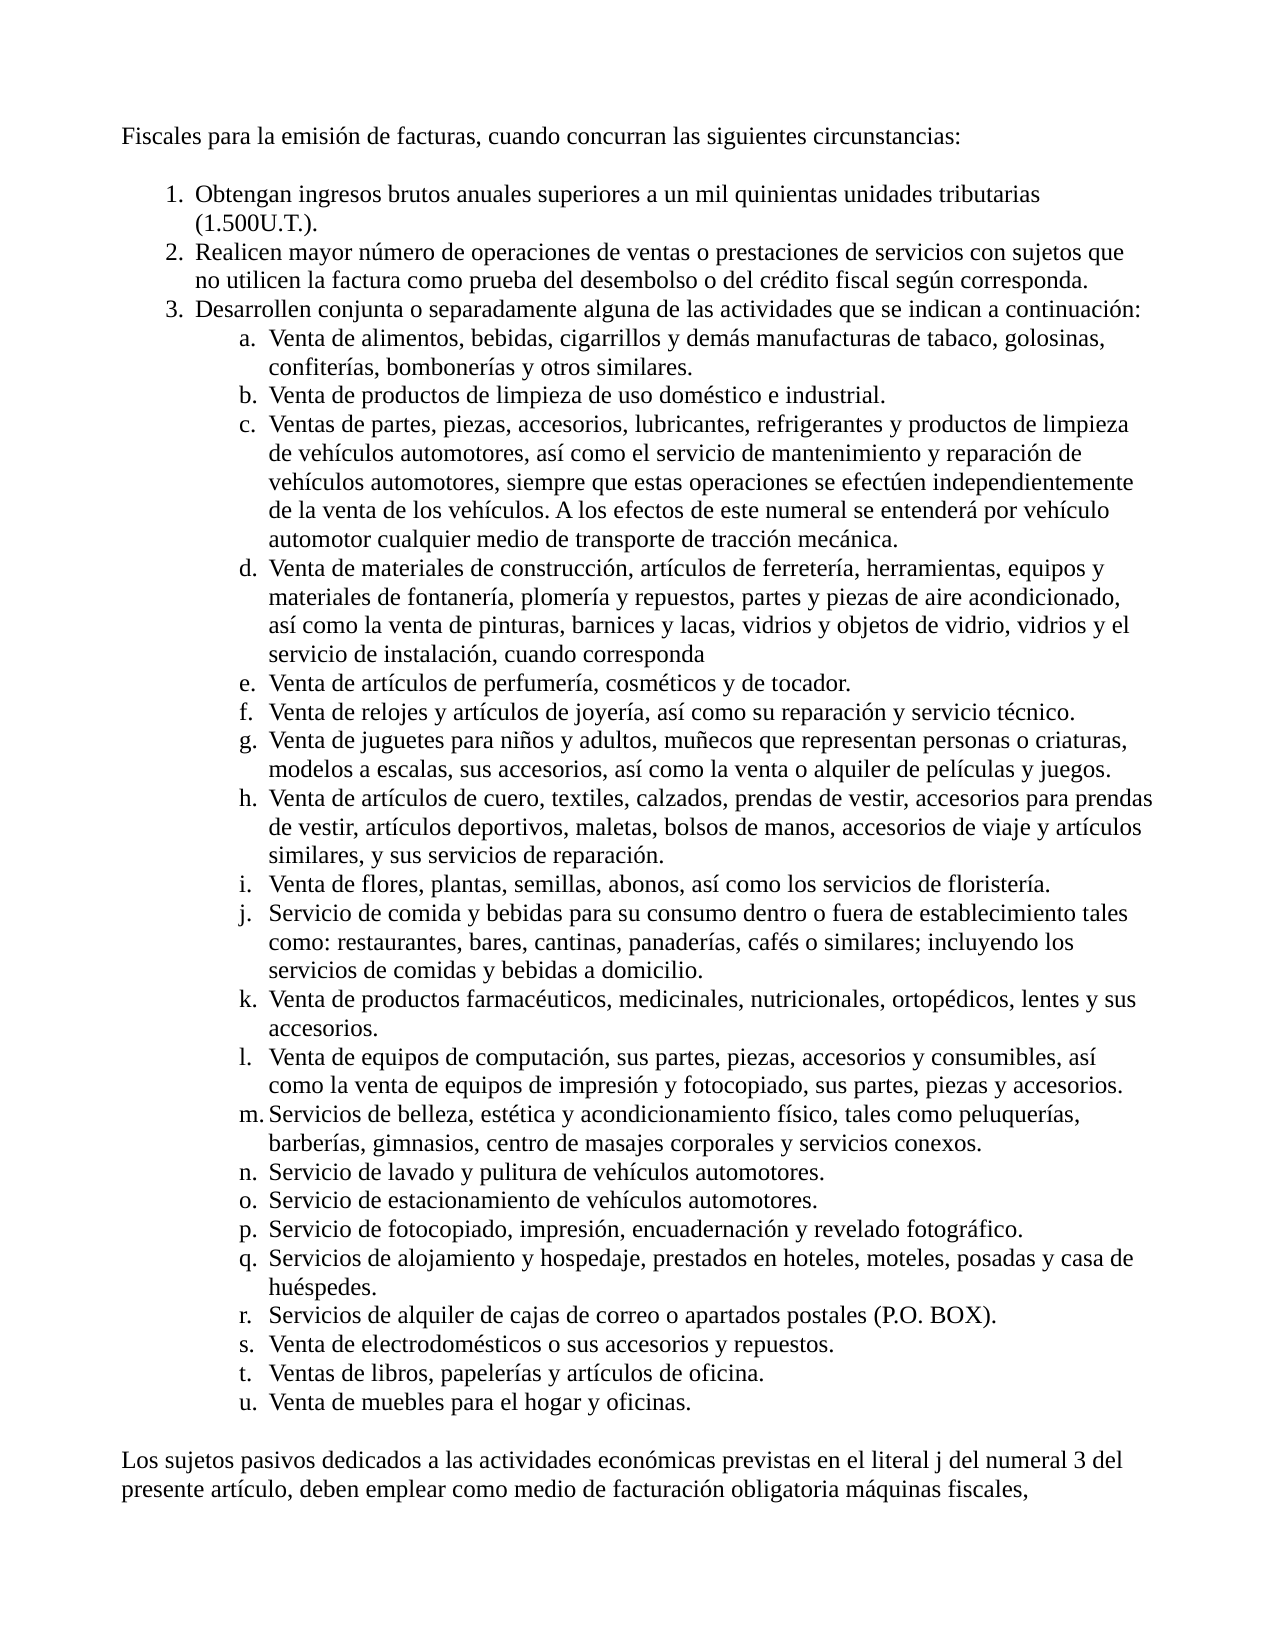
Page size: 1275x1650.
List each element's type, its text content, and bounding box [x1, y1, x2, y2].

table_cell El Superintendente del Servicio Nacional Integrado de Administración Aduanera y Tributaria(SENIAT), en ejercicio de las atribuciones establecidas en los numerales 1, 8 y 36 del artículo 4 dela Ley del Servicio Nacional Integrado de Administración Aduanera y Tributaria, y de conformidadcon lo dispuesto en los artículos 54 y 57 del Decreto con Rango Valor y Fuerza de Ley queEstablece el Impuesto al Valor Agregado, en los artículos 5, 63, 64, 65 y 66 de su ReglamentoGeneral, en el artículo 91 de la Ley de Impuesto Sobre la Renta y en el artículo 175 de suReglamento.dicta la siguiente: PROVIDENCIA ADMINISTRATIVA QUE ESTABLECE LAS NORMAS GENERALES DEEMISIÓN DE FACTURAS Y OTROS DOCUMENTOS Capítulo I Disposiciones Generales Artículo 1 La presente Providencia Administrativa, tiene por objeto establecer las normas que rigen la emisión de facturas, órdenes de entrega o guías de despacho, notas de débito, notas de crédito, y los certificados de débito fiscal exonerado, de conformidad con la normativa que regula la tributación nacional atribuida al Servicio Nacional Integrado de Administración Aduanera y Tributaria(SENIAT). Artículo 2 El régimen previsto la presente Providencia Administrativa será aplicable a: Las personas jurídicas y las entidades económicas sin personalidad jurídica. Las personas naturales cuyos ingresos anuales sean superiores a un mil quinientas unidades tributarias (1.500 U.T.). Las personas naturales cuyos ingresos anuales sean iguales o inferiores a un mil quinientas unidades tributarias (1.500 U.T.), que sean contribuyentes ordinarios del impuesto al valor agregado. Las personas naturales cuyos ingresos anuales sean iguales o inferiores a un mil quinientas unidades tributarias (1.500 U.T.), que no sean contribuyentes ordinarios del impuesto al valor agregado, únicamente cuando emitan facturas que deban ser empleadas como prueba del desembolso por el adquirente del bien o el receptor del servicio, conforme a lo previsto en la Ley de Impuesto sobre la Renta. El resto de las facturas emitidas por las personas a las que hace referencia este numeral, deberán emitirse conforme a lo dispuesto en esta Providencia Administrativa o cumpliendo lo establecido en la Providencia Administrativa Nº 1.677, publicada en la Gaceta Oficial de la República Bolivariana de Venezuela Nº 37.661 del 31 de marzo del 2.003. Artículo 3 Están excluidas de la aplicación de esta Providencia Administrativa las siguientes operaciones: Las ventas de bienes inmuebles. Las importaciones no definitivas de bienes muebles. Las operaciones y servicios en general realizados por los bancos, institutos de créditos o empresas regidas por el Decreto Nº 6.287 con Rango, Valor y Fuerza de Ley de Reforma Parcial de la Ley General de Bancos y Otras Instituciones Financieras, incluidas las empresas de arrendamiento financiero y los fondos del mercado monetario; así como las realizadas por las instituciones bancarias de crédito o financieras regidas por leyes especiales, las instituciones y fondos de ahorro, los fondos de pensión, los fondos de retiro y previsión social y las entidades de ahorro y préstamo; con excepción de las operaciones de arrendamiento financiero o leasing en los términos establecidos en el parágrafo primero del artículo 5 del Decreto con Rango, Valor y Fuerza de Ley que Establece el Impuesto al Valor Agregado, las cuales deberán cumplir las disposiciones establecidas en esta Providencia Administrativa. Las operaciones realizadas por las bolsas de valores y las bolsas agrícolas, así como la comisión que los puestos de bolsas agrícolas cobren a sus clientes por el servicio prestado por la compra de productos y títulos de origen o destino agropecuario. Los servicios prestados bajo relación de dependencia de conformidad con la Ley Orgánica del Trabajo. Las actividades y operaciones realizadas por los entes creados por el Ejecutivo Nacional de conformidad con lo dispuesto en el Código Orgánico Tributario, con el objeto de asegurar la administración eficiente de los tributos de su competencia; así como las realizadas por los entes creados por los Estados o Municipios para los mismos fines. Los servicios de transporte público nacional de personas por vía terrestre. Los servicios médico-asistenciales y odontológicos, de cirugía y hospitalización, prestados por entes públicos. Las actividades realizadas por los parques nacionales, zoológicos, museos, centros culturales e instituciones similares, cuando se trate de entes sin fines de lucro exentos de impuesto sobre la renta. Los servicios educativos prestados por entes públicos. Los servicios de hospedaje, alimentación y sus accesorios, a estudiantes, ancianos, personas con discapacidad, excepcionales o enfermas, cuando sean prestados dentro de una institución destinada exclusivamente a servir a estos usuarios, siempre que esté exenta del impuesto sobre la renta. El Servicio Nacional Integrado de Administración Aduanera y Tributaria (SENIAT), dentro del plazo de dos (2) años contado a partir de la entrada en vigencia de esta Providencia Administrativa, deberá dictar las normas especiales de emisión de facturas y demás documentos que serán aplicables para las operaciones y servicios mencionados en los numerales 1, 3 y 4 del presente artículo. Artículo 4 El Servicio Nacional Integrado de Administración Aduanera y Tributaria (SENIAT), mediante Providencia Administrativa de carácter general, podrá autorizar la sustitución de las facturas y otros documentos o simplificar los requisitos exigidos para su emisión, tomando en consideración las características de los emisores y de las operaciones que se realicen. Artículo 5 El Servicio Nacional Integrado de Administración Aduanera y Tributaria (SENIAT), mediante Providencia Administrativa de carácter general, establecerá las normas para regular las imprentas autorizadas, las máquinas fiscales y, en general, la elaboración de las facturas y otros documentos. Capítulo II De los Medios de Emisión Artículo 6 Los sujetos regidos por esta Providencia Administrativa, deben emitir las facturas, las notas de débito y de crédito a través de los siguientes medios: Sobre formatos elaborados por imprentas autorizadas por el Servicio Nacional Integrado de Administración Aduanera y Tributaria (SENIAT). Sobre formas libres elaboradas por imprentas autorizadas por el Servicio Nacional Integrado de Administración Aduanera y Tributaria (SENIAT). En ningún caso, las facturas y otros documentos podrán emitirse manualmente sobre formas libres. Mediante Máquinas Fiscales. La adopción de cualquiera de los medios establecidos en este artículo queda a la libre elección de los contribuyentes, salvo lo previsto en el Artículo 8 de esta Providencia Administrativa. Los sujetos pasivos que no estén obligados al uso de máquinas fiscales, podrán utilizar simultáneamente más de un medio de emisión de facturas y otros documentos. Artículo 7 A los fines de lo previsto en esta Providencia Administrativa se entiende por: Formato elaborado por imprentas autorizadas: medio de emisión que debe contener desde la imprenta los datos y campos señalados en el Artículo 30 de esta Providencia Administrativa. Forma libre elaborada por imprentas autorizadas: medio de emisión que debe contener desde la imprenta los datos señalados en el Artículo 31 de esta Providencia Administrativa. Sistemas computarizados o automatizados para la emisión de facturas y otros documentos: herramienta tecnológica informática que permite imprimir la información correspondiente a las operaciones realizadas por los contribuyentes, sobre los formatos o formas libres elaborados por las imprentas autorizadas. Artículo 8 Los contribuyentes ordinarios del impuesto al valor agregado, los sujetos que realicen operaciones en Almacenes Libres de Impuestos (Duty Free Shops); y los sujetos que no califiquen como contribuyentes ordinarios del impuesto al valor agregado, deben utilizar exclusivamente Máquinas Fiscales para la emisión de facturas, cuando concurran las siguientes circunstancias: Obtengan ingresos brutos anuales superiores a un mil quinientas unidades tributarias (1.500U.T.). Realicen mayor número de operaciones de ventas o prestaciones de servicios con sujetos que no utilicen la factura como prueba del desembolso o del crédito fiscal según corresponda. Desarrollen conjunta o separadamente alguna de las actividades que se indican a continuación: Venta de alimentos, bebidas, cigarrillos y demás manufacturas de tabaco, golosinas, confiterías, bombonerías y otros similares. Venta de productos de limpieza de uso doméstico e industrial. Ventas de partes, piezas, accesorios, lubricantes, refrigerantes y productos de limpieza de vehículos automotores, así como el servicio de mantenimiento y reparación de vehículos automotores, siempre que estas operaciones se efectúen independientemente de la venta de los vehículos. A los efectos de este numeral se entenderá por vehículo automotor cualquier medio de transporte de tracción mecánica. Venta de materiales de construcción, artículos de ferretería, herramientas, equipos y materiales de fontanería, plomería y repuestos, partes y piezas de aire acondicionado, así como la venta de pinturas, barnices y lacas, vidrios y objetos de vidrio, vidrios y el servicio de instalación, cuando corresponda Venta de artículos de perfumería, cosméticos y de tocador. Venta de relojes y artículos de joyería, así como su reparación y servicio técnico. Venta de juguetes para niños y adultos, muñecos que representan personas o criaturas, modelos a escalas, sus accesorios, así como la venta o alquiler de películas y juegos. Venta de artículos de cuero, textiles, calzados, prendas de vestir, accesorios para prendas de vestir, artículos deportivos, maletas, bolsos de manos, accesorios de viaje y artículos similares, y sus servicios de reparación. Venta de flores, plantas, semillas, abonos, así como los servicios de floristería. Servicio de comida y bebidas para su consumo dentro o fuera de establecimiento tales como: restaurantes, bares, cantinas, panaderías, cafés o similares; incluyendo los servicios de comidas y bebidas a domicilio. Venta de productos farmacéuticos, medicinales, nutricionales, ortopédicos, lentes y sus accesorios. Venta de equipos de computación, sus partes, piezas, accesorios y consumibles, así como la venta de equipos de impresión y fotocopiado, sus partes, piezas y accesorios. Servicios de belleza, estética y acondicionamiento físico, tales como peluquerías, barberías, gimnasios, centro de masajes corporales y servicios conexos. Servicio de lavado y pulitura de vehículos automotores. Servicio de estacionamiento de vehículos automotores. Servicio de fotocopiado, impresión, encuadernación y revelado fotográfico. Servicios de alojamiento y hospedaje, prestados en hoteles, moteles, posadas y casa de huéspedes. Servicios de alquiler de cajas de correo o apartados postales (P.O. BOX). Venta de electrodomésticos o sus accesorios y repuestos. Ventas de libros, papelerías y artículos de oficina. Venta de muebles para el hogar y oficinas. Los sujetos pasivos dedicados a las actividades económicas previstas en el literal j del numeral 3 del presente artículo, deben emplear como medio de facturación obligatoria máquinas fiscales, independientemente que hayan obtenido o no la cantidad de ingresos establecidos en el numeral 1de este artículo. El Servicio Nacional Integrado de Administración Aduanera y Tributaria (SENIAT), mediante Providencia Administrativa de carácter general, podrá incluir o excluir determinadas actividades, alos fines de la aplicación, del presente artículo. A los fines del cálculo de los ingresos brutos y del número de operaciones a que se refieren los numerales 1 y 2 de este artículo, se deben considerar las operaciones realizadas durante el año calendario inmediato anterior al que esté en curso. Una vez nacida la obligación de utilizar máquinas fiscales, el sujeto no podrá utilizar otro medio de facturación, salvo en los casos previstos en el Artículo 11 de esta Providencia Administrativa. Artículo 9 Los sujetos regidos por esta Providencia Administrativa, deben emitir las órdenes de entrega o guías de despacho únicamente mediante los medios previstos en los numerales 1 y 2 del artículo 6, salvo que sean elaboradas por entes públicos nacionales, en los términos y condiciones que establezca la normativa aplicable. En los casos en que se utilicen Máquinas Fiscales como medio de facturación, las órdenes de entrega o guías de despacho deben emitirse sobre formatos elaborados por imprentas autorizadas. Artículo 10 Cuando los sistemas computarizados o automatizados para la emisión de facturas y otros documentos, se encuentren inoperantes o averiados, los documentos deberán emitirse sobre formatos elaborados por imprentas autorizadas, con el número del documento precedido de la palabra “serie”, seguida de caracteres que la identifiquen y diferencien. En estos casos, los emisores deben mantener permanentemente en el establecimiento los referidos formatos, a los fines de dar cumplimiento a lo establecido en este artículo. Artículo 11 Los usuarios obligados a utilizar Máquinas Fiscales conforme a lo establecido en el Artículo 8 de esta Providencia Administrativa, no pueden emplear simultáneamente otro medio para emitir facturas y notas de débito o de crédito, salvo cuando ocurra alguna de las situaciones que se enumeran a continuación, en cuyo caso deberán emitir dichos documentos sobre formatos elaborados por imprentas autorizadas: La Máquina Fiscal empleada no sea capaz de imprimir el nombre o razón social y el número de Registro Único de Información Fiscal (RIF) del adquirente o receptor de los bienes o servicios, cuando las operaciones se realicen entre contribuyentes ordinarios del impuesto al valor agregado o cuando las operaciones se realicen por sujetos que no califiquen como contribuyentes ordinarios del impuesto al valor agregado y se requiera el documento como prueba del desembolso, con forme a lo previsto en la Ley de Impuesto sobre la Renta. En este caso, si la factura de la Máquina Fiscal fue emitida, la misma debe anexarse a la copia de la factura emitida sobre formatos elaborados por imprentas autorizadas. La Máquina Fiscal se encuentre inoperante o averiada. La Máquina Fiscal no pueda emitir notas de débito y notas de crédito. El usuario realice operaciones por cuenta de terceros. El usuario realice operaciones de exportación. El usuario realice operaciones de ventas fuera del establecimiento a través de ruteros, vendedores a domicilio, representantes y otros similares a los aquí señalados. El usuario realice operaciones en donde debe emitir más de una copia de la factura, por exigencias de normas legales o reglamentarias, así como por solicitud de los órganos y entes públicos. Los usuarios de Máquinas Fiscales deben mantener permanentemente en el establecimiento los formatos elaborados por imprentas autorizadas, a los fines de dar cumplimiento a lo establecido en este artículo. Artículo 12 El Servicio Nacional Integrado de Administración Aduanera y Tributaria (SENIAT), mediante Providencia Administrativa de carácter general, podrá autorizar el uso de medios distintos a los previstos en el Artículo 6 de esta Providencia Administrativa, para la emisión de facturas y otros documentos. Capítulo III De los Documentos Sección I De las facturas Artículo 13 Las facturas emitidas sobre formatos o formas libres, por los contribuyentes ordinarios del impuesto al valor agregado, deben cumplir los siguientes requisitos: Contener la denominación de “Factura”. Numeración consecutiva y única. Número de Control preimpreso. Total de los Números de Control asignados, expresado de la siguiente manera “desde el Nº... hasta el Nº...”. Nombre y Apellido o razón social, domicilio fiscal y número de Registro Único de Información Fiscal (RIF) del emisor. Fecha de emisión constituida por ocho (8) dígitos. Nombre y Apellido o razón social y número de Registro Único de Información Fiscal (RIF), del adquirente del bien o receptor del servicio. Podrá prescindirse del número de Registro Único de Información Fiscal (RIF), cuando se trate de personas naturales que no requieran la factura a efectos tributarios, en cuyo caso deberá expresarse, como mínimo, el número de cédula de identidad o pasaporte, del adquirente o receptor. Descripción de la venta del bien o de la prestación del servicio, con indicación de la cantidad y monto. Podrá omitirse la cantidad en aquellas prestaciones de servicio que por sus característicasésta no pueda expresarse. Si se trata de un bien o servicio exento, exonerado o no gravado con elimpuesto al valor agregado, deberá aparecer al lado de la descripción o de su precio, el carácter E separado por un espacio en blanco y entre paréntesis según el siguiente formato: (E). En los casos que se carguen o cobren conceptos en adición al precio o remuneración convenidos o se realicen descuentos, bonificaciones, anulaciones y cualquier otro ajuste al precio, deberá indicarse la descripción y valor de los mismos. Especificación del monto total de la base imponible del impuesto al valor agregado, discriminada según la alícuota, indicando el porcentaje aplicable, así como la especificación del monto total exento o exonerado. Especificación del monto total del impuesto al valor agregado, discriminado según la alícuota indicando el porcentaje aplicable. Indicación del valor total de la venta de los bienes o de la prestación del servicio o de la suma de ambos, si corresponde. Contener la frase “sin derecho a crédito fiscal”, cuando se trate de las copias de las facturas. En los casos de operaciones gravadas con el impuesto al valor agregado, cuya contraprestación haya sido expresada en moneda extranjera, equivalente a la cantidad correspondiente en moneda nacional, deberán constar ambas cantidades en la factura, con indicación del monto total y del tipo de cambio aplicable. Razón social y el número de Registro Único de Información Fiscal (RIF), de la imprenta autorizada, así como la nomenclatura y fecha de la Providencia Administrativa de autorización. Fecha de elaboración de los formatos o formas libres por la imprenta autorizada, constituida por ocho (8) dígitos. Artículo 14 Las facturas emitidas mediante Máquinas Fiscales, por los contribuyentes ordinarios del impuesto al valor agregado, deben contener la siguiente información: La denominación “Factura”. Nombre y Apellido o razón social, número de Registro Único de Información Fiscal (RIF) y domicilio fiscal del emisor. Número consecutivo y único. La hora y fecha de emisión. Descripción, cantidad y monto del bien o servicio. Podrá omitirse la cantidad en las prestaciones de servicio que por sus características no puedan expresarse. En los casos en que las características técnicas de la Máquina Fiscal limiten la impresión de la descripción específica del bien o servicio, deben identificarse los mismos genéricamente. Si se tratare de productos o servicios exentos o exonerados o no sujetos del impuesto al valor agregado, debe aparecer junto con de la descripción de los mismos o de su precio, el carácter E separado por un espacio en blanco y entre paréntesis según el siguiente formato: (E). La descripción del bien o servicio debe estar separada, al menos, por un caracter en blanco de su precio. En caso de que la longitud de la descripción supere una línea el texto puede continuar en las líneas siguientes imprimiéndose el correspondiente precio en la última línea ocupada. En los casos que se carguen o cobren conceptos en adición al precio o remuneración convenidos o se realicen descuentos, bonificaciones, anulaciones y cualquier otro ajuste al precio, deberá indicarse la descripción y valor de los mismos. Especificación del monto total de la base imponible del impuesto al valor agregado, discriminada según la alícuota, indicando el porcentaje aplicable, así como la especificación del monto total exento o exonerado. Especificación del monto total del impuesto al valor agregado, discriminado según la alícuota indicando el porcentaje aplicable. En los casos de operaciones gravadas con el impuesto al valor agregado, cuya contraprestación haya sido expresada en moneda extranjera, equivalente a la cantidad correspondiente en moneda nacional, deben constar ambas cantidades en la factura, con indicación del monto total y del tipo de cambio aplicable. Indicación del valor total de la venta de los bienes o de la prestación del servicio o de la suma de ambos, si corresponde, precedido de la palabra “TOTAL” y, al menos, un espacio en blanco. Logotipo Fiscal seguido del Número de Registro de la Máquina Fiscal, los cuales deben aparecer en ese orden al final de la factura, en una misma línea, con al menos tres (3) espacios de separación. Las facturas emitidas mediante Máquinas Fiscales darán derecho a crédito fiscal o al desembolso, cuando, además de cumplir con todos los requisitos establecidos en este artículo, la misma imprima el nombre o razón social y el número de Registro Único de Información Fiscal (RIF) del adquirente o receptor de los bienes o servicios en la propia factura. Artículo 15 Las facturas emitidas sobre formatos o formas libres, por los sujetos que no califiquen como contribuyentes ordinarios del impuesto al valor agregado, deben contener la siguiente información: La denominación “Factura”. Numeración consecutiva y única. Número de control preimpreso. Total de los números de control asignados, expresado de la siguiente manera “desde el Nº... hasta el Nº...”. Nombre y Apellido o razón social, domicilio fiscal y número de Registro Único de Información Fiscal (RIF) del emisor. La expresión “Contribuyente Formal” o “no sujeto al impuesto al valor agregado”, de ser el caso. Fecha de emisión, constituida por ocho (8) dígitos. Nombre y Apellido o razón social y el número de Registro Único de Información Fiscal (RIF) del adquirente del bien o receptor del servicio. Podrá prescindirse del número de Registro Único de Información Fiscal (RIF) cuando se trate de personas naturales que no requieran la factura a efectos tributarios, en cuyo caso deberá expresarse, como mínimo, el número de cédula de identidad o pasaporte del adquirente o receptor. Descripción de la venta del bien o de la prestación del servicio, con indicación de la cantidad y monto. En los casos que se carguen o cobren conceptos en adición al precio o remuneración convenidos o se realicen descuentos, bonificaciones, anulaciones y cualquier otro ajuste al precio, deberá indicarse la descripción y valor de los mismos. En los casos de operaciones cuya contraprestación haya sido expresada en moneda extranjera, equivalente a la cantidad correspondiente en moneda nacional, deberán constar ambas cantidades en la factura, con indicación del monto total y del tipo de cambio aplicable. Indicación del valor total de la venta o la prestación del servicio, o de la suma de ambos, si corresponde. Razón social y el número de Registro Único de Información Fiscal (RIF) de la imprenta autorizada, así como la nomenclatura y fecha de la Providencia Administrativa de autorización. Fecha de elaboración de los formatos libres por la imprenta autorizada, constituida por ocho (8) dígitos. Artículo 16 Las facturas emitidas mediante Máquinas Fiscales, por los sujetos que no califiquen como contribuyentes ordinarios del impuesto al valor agregado, deben contener la siguiente información: La denominación “Factura”. Nombre y Apellido o razón social, número de Registro Único de Información Fiscal (RIF) y domicilio fiscal del emisor. La expresión “contribuyente formal” o “no sujeto al impuesto al valor agregado”, según sea el caso. Número consecutivo y único. La hora y fecha de emisión. Descripción, cantidad y monto del bien o servicio. Podrá omitirse la cantidad en las prestaciones de servicio que por sus características no puedan expresarse. En los casos en que las características técnicas de la máquina fiscal limiten la impresión de la descripción específica del bien o servicio, deben identificarse los mismos genéricamente. La descripción del bien o servicio debe estar separada, al menos, por un caracter en blanco de su precio. En caso de que la longitud de la descripción supere una línea, el texto podrá continuar en las líneas siguientes imprimiéndose el correspondiente precio en la última línea ocupada. En los casos que se carguen o cobren conceptos en adición al precio o remuneración convenidos o se realicen descuentos, bonificaciones, anulaciones y cualquier otro ajuste al precio, deberá indicarse la descripción y valor de los mismos. En los casos de operaciones cuya contraprestación haya sido expresada en moneda extranjera, equivalente a la cantidad correspondiente en moneda nacional, deberán constar ambas cantidades en la factura, con indicación del monto total y del tipo de cambio aplicable. Indicación del valor total de la venta de los bienes o de la prestación del servicio o de la suma de ambos, si corresponde, precedido de la palabra “TOTAL” y, al menos, un espacio en blanco. Logotipo Fiscal seguido del Número de Registro de la Máquina Fiscal, los cuales deberán aparecer en ese orden al final de la factura en una misma línea, con al menos tres (3) espacios de separación. En estos casos, las facturas emitidas mediante Máquinas Fiscales darán derecho al desembolso, cuando, además de cumplir con todos los requisitos establecidos en este artículo, la Máquina Fiscal sea capaz de imprimir el nombre o razón social y el número de Registro Único de Información Fiscal (RIF) del adquirente o receptor de los bienes o servicios. Artículo 17 Las facturas que se emitan a los fines de documentar las operaciones de exportación, deben cumplir los siguientes requisitos: Contener la denominación “Factura”. Numeración consecutiva y única. Número de Control preimpreso. Total de los Números de Control asignados, expresado de la siguiente manera “desde el Nº...hasta el Nº...”. Nombre y Apellido o razón social, domicilio fiscal y número de Registro Único de Información Fiscal (RIF) del emisor. Fecha de emisión, constituida por ocho (8) dígitos. Nombre y Apellido o razón social del adquirente del bien o receptor del servicio. Descripción de la venta del bien o de la prestación del servicio, con indicación de la cantidad y del monto. En los casos que se carguen o cobren conceptos en adición al precio o remuneración convenidos o se realicen descuentos, bonificaciones, anulaciones y cualquier otro ajuste al precio, deberá indicarse la descripción y valor de los mismos. Especificación del monto total de la base imponible, la alícuota aplicable y el valor total de la exportación, expresado en moneda extranjera y su equivalente en moneda nacional, con indicación del tipo de cambio. Razón social y el número de Registro Único de Información Fiscal (RIF), de la imprenta autorizada, y nomenclatura y fecha de la Providencia Administrativa de autorización. Fecha de elaboración de los formatos o formas libres por la imprenta autorizada, constituida por ocho (8) dígitos. Artículo 18 Las facturas emitidas en el extranjero por personas no residentes en el país, que estén destinadas a ser empleadas como prueba del desembolso a los fines del impuesto sobre la renta, están sujetas a las disposiciones legales del país respectivo, debiendo constar en ellas, como mínimo: Nombre completo o razón social y domicilio del prestador del servicio o del vendedor de los bienes. Descripción de la venta del bien o de la prestación del servicio y precio. Si el precio hace referencia a varios bienes o servicios iguales, se deberá indicar la cantidad. Fecha de emisión y monto total de la operación. Nombre completo o razón social y número de Registro Único de Información Fiscal (RIF), del adquirente del bien o receptor del servicio. En los casos de importación de bienes se sujetarán a lo establecido en la legislación aduanera. En todo caso, el contribuyente está en la obligación de presentar, a requerimiento de la Administración Tributaria, una traducción al castellano de las facturas. Artículo 19 Los emisores de facturas sobre formas libres elaboradas por imprentas autorizadas, o a través de máquinas fiscales, pueden contar con dispositivos de lectura de códigos de barra u otros mecanismos electrónicos que faciliten la captura de los datos relativos a la identificación del adquirente del bien o receptor del servicio. Sección II De las órdenes de entrega o guías de despacho Artículo 20 Las órdenes de entrega o guías de despacho deben emitirse únicamente para amparar el traslado de bienes muebles que no representen ventas. En los casos en que la Ley que establece el Impuesto al Valor Agregado disponga la posibilidad de amparar operaciones de ventas mediante órdenes de entrega o guías de despacho, la respectiva factura deberá emitirse dentro del mismo período de imposición, haciendo referencia a la orden de entrega o guía de despacho que soportó la entrega de bienes, excepto para las facturas impresas a través de máquinas fiscales. Artículo 21 El original y las copias de las órdenes de entregas o guías de despacho que se emitan, deben contener los enunciados “Orden de Entrega” o “Guía de Despacho”, los requisitos indicados en los numerales del 2, 3, 4, 5, 6, 15 y 16 del Artículo 13 de esta Providencia Administrativa y la expresión “sin derecho a crédito fiscal”. Cuando las órdenes de entrega o guías de despacho sean elaboradas por entes públicos nacionales, en los términos y condiciones que establezca la normativa aplicable, no se requerirá el cumplimiento de los requisitos previstos en los numerales 3,4, 15 y 16 del Artículo 13 de esta Providencia Administrativa. En las órdenes o guías deben detallarse los bienes que se trasladan, señalando la capacidad, peso o volumen, descripción, características y su precio. En los traslados que no representen ventas puede omitirse el precio, indicándose el motivo, tal como: reparación, traslado a depósitos, almacenes o bodegas de otros o del propio emisor contribuyente, traslado para su distribución u otras causas. Igualmente, debe indicarse el nombre y apellido o razón social y el número de Registro Único de Información Fiscal (RIF) del receptor de los bienes, o en su caso, del mismo emisor. Las órdenes de entrega o guías de despacho emitidas por los sujetos que no califiquen como contribuyentes ordinarios del impuesto al valor agregado, deben contener adicionalmente la expresión “contribuyente formal” o “no sujeto al impuesto al valor agregado”, según sea el caso. Sección III De las notas de débito y de crédito Artículo 22 Las notas de débito o de crédito deben emitirse en el caso de ventas de bienes o prestaciones deservicios que quedaren sin efecto parcial o totalmente u originaren un ajuste, por cualquier causa, y por las cuales se otorgaron facturas. El original y las copias de las notas de débito y de crédito, deben contener el enunciado: “Nota de Débito” o “Nota de Crédito”. Artículo 23 Las notas de débito y de crédito emitidas a través de los medios señalados en los numerales 1 y 2del Artículo 6 de esta Providencia Administrativa, deben cumplir con los requisitos previstos en el Artículo 13 o en el Artículo 15 de esta Providencia Administrativa, según sea el caso, con excepción de lo establecido en el numeral 1 de los referidos artículos. Igualmente, deben hacer referencia a la fecha, número y monto de la factura que soportó la operación. Artículo 24 Las notas de débito y de crédito emitidas a través de Máquinas Fiscales deben tener una numeración consecutiva y única y contener los requisitos señalados en el Artículo 14 o en el Artículo 16 de esta Providencia Administrativa, según sea el caso, con excepción de lo establecido en el numeral 1 de los referidos artículos. Igualmente, deben contener: Nombre y apellido o razón social y número de Registro Único de Información Fiscal (RIF) o cédula de identidad del comprador. Número y fecha de factura que soportó la operación. Número de Registro de la Máquina Fiscal a través de la cual se emitió la factura que soportó la operación. Número de control de la factura que soportó la operación, si ésta fue emitida sobre un formato o una forma libre. Sección IV De las Certificaciones de Débitos Fiscales Exonerados Artículo 25 Las certificaciones de Débito Fiscal Exonerado, deben emitirse únicamente, en los casos que así lo establezca el respectivo Decreto de Exoneración, sobre formatos o formas libres elaboradas por imprentas autorizadas, debiendo cumplir con los siguientes requisitos: Contener la denominación “Certificación de Débito Fiscal Exonerado” Numeración consecutiva y única. Número de control preimpreso. Total de los Números de Control, expresado de la siguiente manera “desde el Nº... hasta elNº...”. Nombre y Apellido o razón social, domicilio fiscal y número de Registro Único de Información Fiscal (RIF) del emisor. Fecha de emisión, constituida por ocho (8) dígitos. Nombre y Apellido o razón social y Número de Registro único de Información Fiscal (RIF) del Proveedor. Números, Fechas y Números de Control de las Facturas, Notas de Crédito y Notas de Débito, recibidas. Monto Total del Impuesto al Valor Agregado. Razón social y número de Registro Único de Información Fiscal (RIF), de la imprenta autorizada, así como la nomenclatura y fecha de la Providencia Administrativa de autorización. Fecha de elaboración del documento por la imprenta autorizada, constituida por ocho (8)dígitos. Incorporar los mecanismos de seguridad indicados por el emisor del certificado, que permitan verificar en forma fehaciente la autenticidad del documento, así como la integridad de todas sus partes esenciales. Sección V Disposiciones comunes Artículo 26 Las facturas y otros documentos emitidos conforme a lo dispuesto en el numeral 1 del Artículo 6 o numeral 6 del artículo 11 de esta Providencia Administrativa en distintas áreas de un mismo establecimiento, en más de un establecimiento o sucursal o fuera del establecimiento, deben emitirse con una numeración consecutiva y única, precedida de la palabra “serie”, seguida de caracteres que la identifiquen y diferencien unas de otras. Artículo 27 Las facturas y otros documentos emitidos conforme a lo dispuesto en el numeral 2 del Artículo 6 o numeral 6 del artículo 11 de esta Providencia Administrativa, en distintas áreas de un mismo establecimiento, en más de un establecimiento o sucursal, siempre que el emisor carezca de un sistema computarizado o automatizado de facturación centralizado, deben emitirse con una numeración consecutiva y única precedida de la palabra “serie” seguida de caracteres que la identifiquen y diferencien unas de otras. En todo caso, la palabra “serie”, los caracteres que la identifican y el número debe imprimirlo el sistema computarizado o automatizado utilizado para la emisión de facturas y otros documentos. Artículo 28 En los casos que se emitan facturas y otros documentos sobre formas libres elaboradas por imprentas autorizadas, el emisor puede fraccionar dichas formas y distribuirlas entre las distintas áreas de emisión. Artículo 29 El original y las copias de las facturas y otros documentos que se emitan a través de los medios señalados en los numerales 1 y 2 del Artículo 6 de esta Providencia Administrativa, deben poseer el mismo número de control. Artículo 30 Las imprentas autorizadas deben reflejar en los formatos que elaboren, como mínimo los siguientes datos: El número de control. La denominación y número del documento. La palabra “serie” y los caracteres que la identifiquen y diferencien, cuando corresponda. El nombre completo o razón social, domicilio fiscal y el número de Registro Único de Información Fiscal (RIF) del emisor. La razón social y el número de Registro Único de Información Fiscal (RIF) de la imprenta autorizada. Número y fecha de la Providencia Administrativa de autorización para la elaboración de documentos. Los Números de Control asignados, expresado de la siguiente manera “desde el Nº... hasta el Nº...”. La fecha de elaboración constituida por ocho (8) dígitos. Los campos o espacios que permitan agregar el resto de los datos e informaciones señalados en el Artículo 13, el Artículo 15 o el Artículo 17 de esta Providencia Administrativa, según corresponda. Artículo 31 Las imprentas autorizadas deben reflejar en las formas libres que elaboren, como mínimo, los siguientes datos: El número de control. El número de Registro Único de Información Fiscal (RIF) del emisor. La razón social y el número de Registro Único de Información Fiscal (RIF) de la imprenta autorizada. Número y fecha de la Providencia Administrativa de autorización para la elaboración de documentos. Los Números de Control asignados, expresados de la siguiente manera “desde el Nº… hasta elNº…” La fecha de elaboración constituida por ocho (8) dígitos. En ningún caso las imprentas deberán colocar en las formas libres, la denominación y el número del documento. Artículo 32 Cuando se utilicen medios propios para la emisión de facturas por cuenta de terceros, incluso, en los casos en que se realicen operaciones por cuenta de éstos, el emisor deberá cumplir lo establecido en esta Providencia Administrativa, señalando adicionalmente por cada sujeto a favor de quien se emite la factura: Nombre o razón social y número de Registro Único de Información Fiscal (RIF) del tercero. Descripción de la venta del bien o de la prestación del servicio, con indicación de la cantidad y monto. Si se trata de un bien o servicio exento, exonerado o no gravado con el impuesto al valor agregado deberá aparecer al lado de la descripción o de su precio, el carácter E separado por un espacio en blanco y entre paréntesis según el siguiente formato: (E). Especificación del monto total de la base imponible del impuesto al valor agregado, de ser el caso, discriminada según la alícuota, indicando el porcentaje aplicable, así como la especificación del monto total exento o exonerado. Especificación del monto total del impuesto al valor agregado, discriminado según la alícuota indicando el porcentaje aplicable, de ser el caso. Indicación del valor total de la venta de los bienes o de la prestación del servicio o de la suma de ambos, si corresponde. En los casos de operaciones gravadas con el impuesto al valor agregado, cuya contraprestación haya sido expresada en moneda extranjera, equivalente a la cantidad correspondiente en moneda nacional, deberán constar ambas cantidades en la factura, con indicación del monto total y del tipo de cambio aplicable. En tales casos, el emisor deberá entregar a los sujetos a favor de quienes se emite la factura, a más tardar dentro de los cinco días del mes siguiente a aquél en que se emite la factura, una copia certificada de la copia de la factura. El Servicio Nacional Integrado de Administración Aduanera y Tributaria (SENIAT), mediante Providencia Administrativa, podrá establecer el cumplimiento de determinados deberes y formalidades para la emisión de las referidas certificaciones. Artículo 33 Las facturas y otros documentos emitidos sobre formatos y formas libres deben ser de una página, con una longitud mínima de ocho (8) centímetros. Cuando las operaciones realizadas no puedan reflejarse en una sola página, se emitirán tantas facturas o documentos como sean necesarios, con un número de factura o documento distinto para cada uno. Podrá reflejarse, exclusivamente, en el reverso de la factura la siguiente información: Nombre y Apellido o razón social, domicilio fiscal y número de Registro Único de información Fiscal del emisor. La razón social y el número de Registro Único de Información Fiscal (RIF) de la imprenta autorizada. Número y fecha de la Providencia Administrativa de autorización para la elaboración de documentos otorgado a la imprenta. Los Números de Control asignados por la imprenta expresado de la siguiente manera desde el Nº... hasta el Nº...”. La fecha de elaboración del formato o la forma libre. Artículo 34 La fecha de emisión de los documentos, así como su fecha de elaboración por la imprenta, debe estructurarse con el siguiente formato: DDMMAAAA, donde DD serán los dos (2) dígitos del día, MM serán los dos (2) dígitos del mes y AAAA, serán los cuatro (4) dígitos del año. Los dígitos podrán separarse mediante caracteres en blanco o separadores entre ellos, tales como puntos, guiones y barras, entre otros. Artículo 35 Las facturas y otros documentos emitidos, sobre formatos o formas libres pueden ser diseñados según las necesidades del emisor para la realización de sus actividades, pero en todo caso deben cumplir con los requisitos exigidos en esta Providencia Administrativa. Artículo 36 Mientras no esté prescrita la obligación tributaria, los originales de las facturas y otros documentos que sean anulados, junto con su copia, deben ser conservados por el emisor a disposición del Servicio Nacional Integrado de Administración Aduanera y Tributaria (SENIAT). Artículo 37 Podrá omitirse la generación física de las respectivas copias cuando: Se emitan mensualmente cinco mil (5.000) o más documentos sobre formas libres. Sea conservada una imagen digital de cada documento original, mediante la transformación del documento físico a formato electrónico. Se registren las operaciones en el libro de venta, indicando, adicionalmente a los datos exigidos en las normas tributarias, el número de control de las formas libres utilizadas. No sea uno de los sujetos a que hace referencia el Artículo 8 de esta Providencia. Se transmitan mensualmente las operaciones efectuadas a la Administración Tributaria, según las especificaciones determinadas por ésta en su Portal Fiscal. Las imágenes digitales de los documentos deben ser conservadas en medios electrónicos o magnéticos que impidan la alteración de los datos y estén protegidas contra virus o daños que imposibiliten su visualización o reproducción, mientras no esté prescrita la obligación tributaria. Artículo 38 Cuando el emisor cambie de nombre, razón social o de domicilio y esta información se encuentre preimpresa en sus facturas y otros documentos, éstos sólo pueden ser utilizados hasta por treinta días continuos luego de producido el cambio o hasta agotar su existencia, lo que ocurra primero. Artículo 39 Las facturas y otros documentos que hubieren sido elaborados por imprentas cuya autorización sea posteriormente revocada pueden ser utilizados válidamente hasta agotar su existencia. Artículo 40 Las facturas y otros documentos que no hayan sido utilizados deben ser destruidos, previa autorización de la Gerencia Regional de Tributos Internos del domicilio fiscal del emisor o la que sea competente en virtud de su condición de sujeto pasivo especial, cuando: Se encontraren dañados de modo que resulte imposible su utilización. No puedan utilizarse por disposición del Servicio Nacional Integrado de Administración Aduanera y Tributaria (SENIAT), conforme se establezca en Providencia Administrativa de carácter general que al efecto sea dictada. Se produzcan cambios en la identificación del emisor o en su domicilio fiscal. La autorización para la destrucción de facturas y otros documentos debe solicitarse dentro de los quince días continuos después de ocurrida alguna de las causas señaladas en los numerales 1 y 2de este artículo. Para el caso regulado en el numeral 3 del presente artículo, la autorización deberá solicitarse dentro de los quince días continuos después de transcurrido el plazo establecido en el Artículo 38 de esta Providencia Administrativa. Artículo 41 Las facturas y otros documentos que se emitan no deben tener tachaduras ni enmendaduras, salvo en los casos que autorice el Servicio Nacional Integrado de Administración Aduanera y Tributaria(SENIAT), mediante Providencia Administrativa de carácter general. Artículo 42 Mientras no esté prescrita la obligación tributaria, los datos contenidos en las facturas y otros documentos deben ser legibles y permanecer sin alteraciones. Artículo 43 En los casos en que la pérdida de la factura, nota de débito o nota de crédito, obedezca a circunstancias no imputables al contribuyente receptor, tendrán el mismo valor probatorio que los originales, las certificaciones de las copias que, bajo fe de juramento, emitan los proveedores de los bienes y servicios. El Servicio Nacional Integrado de Administración Aduanera y Tributaria (SENIAT), mediante Providencia Administrativa, podrá establecer el cumplimiento de determinados deberes y formalidades para la emisión de las referidas certificaciones. La emisión de las certificaciones a las que hace referencia este artículo no menoscaba el ejercicio de las facultades de verificación, fiscalización y determinación de la Administración Tributaria. Artículo 44 Los emisores deberán solicitar por escrito, a las imprentas autorizadas la elaboración de formatos y formas libres, indicando el número de control inicial y el final, así como el número de documento inicial y el final en caso de requerir formatos. La numeración de control es consecutiva y única para cada emisor y está conformada por dos (2) campos, un identificador de dos (2) dígitos y un secuencial numérico de hasta ocho (8) dígitos. El Servicio Nacional Integrado de Administración Aduanera y Tributaria (SENIAT) publicará en su Portal Fiscal una lista de las imprentas autorizadas. Capítulo IV De los Usuarios de Máquinas Fiscales Artículo 45 El usuario de las Máquinas Fiscales debe cumplir con las siguientes obligaciones: Informar al distribuidor o al centro de servicio técnico autorizado, la desincorporación de cualquier Máquina Fiscal, sea por desuso, sustitución, agotamiento de las memorias o cualquier otra circunstancia que justifique su inutilización. Contratar exclusivamente los servicios de reparación o mantenimiento con fabricantes o sus representantes, o con los centros de servicio técnico autorizados por éstos. Conservar en el local y en buen estado el Libro de Control de Reparación y Mantenimiento. Modificar las alícuotas impositivas cuando se produzcan reformas legales de las mismas, siguiendo las instrucciones establecidas en el Manual del Usuario. Emitir el Reporte Global Diario o Reporte “Z” de las Máquinas Fiscales utilizadas, por cada día de operación. Tener en lugar visible, pantallas que muestren el precio de la venta o prestación de servicio, al momento de registrarlo. Tener por modelo de Impresora Fiscal, como mínimo, un panel de control que facilite la obtención del Reporte de Memoria Fiscal de todas las Impresoras Fiscales que posee. Conservar adecuadamente las unidades de memoria reemplazadas, de forma que posibilite la recuperación de los datos, por un plazo mínimo de cinco años, contados a partir del primero de enero del año siguiente a aquél en el cual hubieren sido removidas. Conservar en buen estado el Dispositivo de Seguridad y la Etiqueta Fiscal adheridas a la Máquina Fiscal. Emitir los Reportes de Memoria Fiscal, a solicitud del Servicio Nacional Integrado de Administración Aduanera y Tributaria (SENIAT). Guardar en orden cronológico y en buen estado los Rollos de Auditoría por un período de dos años continuos, contado a partir de la fecha de la última operación registrada en los rollos. Informar a la Gerencia Regional de Tributos Internos del Servicio Nacional Integrado de Administración Aduanera y Tributaria (SENIAT), correspondiente a su domicilio fiscal o la que sea competente en virtud de su condición de sujeto pasivo especial, de la pérdida de Máquinas Fiscales, dentro de los dos días hábiles siguientes de producida, debiendo anexar copia de la denuncia policial o judicial o denuncias de siniestros. Artículo 46 El usuario de la Máquina Fiscal no podrá bajo ninguna figura transmitir la propiedad o el uso de la misma, excepto cuando se trate de la transmisión de propiedad a un fabricante o representante autorizado para su enajenación. En estos casos, el usuario deberá conservar la memoria fiscal y de auditoría por el lapso de prescripción establecido en el Código Orgánico Tributario. Artículo 47 De comprobarse que las modificaciones o alteraciones a la Máquina Fiscal son imputables exclusivamente al usuario, ya sea a título de culpa o dolo, éste deberá sustituirla en el plazo de dos días hábiles, contados a partir de su comprobación, debiendo emitir facturas y otros documentos, sobre formatos elaborados por imprentas autorizadas, sin perjuicio de las sanciones a las que hubiere lugar. En estos casos, el usuario deberá conservar las memorias fiscales y de auditoría por el lapso de prescripción establecido en el Código Orgánico Tributario. Artículo 48 Durante la realización de sus operaciones comerciales, el usuario de la Máquina Fiscal, debe abstenerse de utilizar y tener dentro del local otro tipo de impresora no integrado a la Máquina Fiscal, para la totalización de las operaciones de ventas o prestaciones de servicio. Artículo 49 Queda expresamente prohibida a los sujetos prestadores de servicios obligados al uso de máquinas fiscales, señalados en el artículo 8 de la presente Providencia Administrativa, la emisión de cualquier otro tipo de documento distinto a facturas, que sean utilizados para informar el monto parcial o total de las operaciones efectuadas, tales como: estados de cuenta, reportes gerenciales, notas de consumo estados demostrativos y sus similares, aún cuando el medio de emisión lo permita. Disposiciones Transitorias Primera Las personas señaladas en el Artículo 2 de esta Providencia Administrativa podrán seguir emitiendo facturas y otros documentos que se hubieren elaborado conforme a lo dispuesto en la Providencia Administrativa Nº 0591 de fecha 28 de agosto de 2007, publicada en la Gaceta Oficial de la República Bolivariana de Venezuela Nº 38.776 de fecha 25 de septiembre de 2007, y en la Providencia Administrativa Nº 0257 de fecha 19 de agosto de 2008 publicada en la Gaceta Oficial de la República Bolivariana de Venezuela Nº 38.997, de fecha 19 de agosto de 2008, hasta agotar su existencia. Segunda Los sujetos pasivos obligados al uso de Máquinas Fiscales dedicados a las actividades económicas enunciadas en el numeral 3 y en el primer aparte del Artículo 8 de la presente Providencia Administrativa, no contemplados en la Providencia Administrativa Nº 0257, publicada en la Gaceta Oficial de la República Bolivariana de Venezuela Nº 38.997 de fecha 19 de agosto de2008, deben dar cumplimiento a esta obligación a partir del primer día del tercer mes calendario de su entrada en vigencia. Si el sujeto pasivo posee más de un establecimiento o sucursal podrá dar cumplimiento a esta obligación de manera progresiva, utilizando, en los locales que aún no haya instalado la Máquina Fiscal, los medio de emisión previstos en los numerales 1 y 2 del Artículo 6 de esta Providencia Administrativa. En todo caso, a partir de la fecha prevista en el encabezamiento de esta Disposición, todos los establecimientos o sucursales deberán utilizar Máquinas Fiscales Tercera Los sujetos pasivos que inicien actividades con posterioridad a la entrada en vigencia de esta Providencia Administrativa, que cumplan con lo establecido en los numerales 2 y 3 del artículo 8,están obligados a emplear, exclusivamente, máquinas fiscales como medio de emisión de facturas otros documentos, independientemente que hayan obtenido o no la cantidad de ingresos establecidos en el numeral 1 del mencionado artículo. Cuarta Las certificaciones de débito fiscal exonerado elaboradas con anterioridad a la entrada en vigencia de la presente Providencia Administrativa, podrán seguir utilizándose hasta el plazo de un (01) año, contado a partir de la publicación en la Gaceta Oficial de la República Bolivariana de Venezuela, o hasta agotarse su existencia, lo que ocurra primero. A partir de la entrada en vigencia de esta Providencia Administrativa, sólo podrá solicitarse la elaboración de certificaciones de débito fiscal exonerado a una imprenta autorizada, cumpliéndose con los requisitos establecidos en la presente Providencia Administrativa. Disposiciones Finales Primera Los documentos que se emitan en materia de Alcohol y Especies Alcohólicas, deben cumplir con las disposiciones de esta Providencia Administrativa y con lo dispuesto en el artículo 240 del Reglamento de la Ley de Impuesto Sobre Alcohol y Especies Alcohólicas, sin perjuicio de las disposiciones específicas que al efecto dicte el Servicio Nacional Integrado de Administración Aduanera y Tributaria (SENIAT). Segunda El Servicio Nacional Integrado de Administración Aduanera y Tributaria (SENIAT) dictará, mediante Providencia Administrativa de carácter general, las disposiciones que regulen la enajenación y utilización de máquinas expendedoras de bienes y servicios. Tercera Los contribuyentes y demás sujetos sometidos a las disposiciones de esta Providencia Administrativa, que no den cumplimiento a las normas en ella previstas, serán sancionados de conformidad con lo dispuesto en el Código Orgánico Tributario. Cuarta Los entes públicos nacionales no estarán obligados a cumplir las disposiciones contenidas en el Artículo 37 de esta Providencia, pudiendo éstos, en los casos que emitan más de cinco mil (5.000) facturas, obviar la generación física de sus copias. Quinta A los efectos de esta Providencia Administrativa, se entiende por Portal Fiscal la página Web htpp://www.seniat.gob.ve, o cualquiera otra que sea creada para sustituirla por el Servicio Nacional Integrado de Administración Aduanera y Tributaria (SENIAT). Sexta Quedan vigentes las disposiciones especiales de facturación establecidas en las Providencias Números 603, 0474 y 0456 de fechas 13/04/1998, 24/09/2004 y 07/07/2005, respectivamente, publicadas en las Gacetas Oficiales Números 36.435, 38.035 y 38.233 de fechas 17/04/199801/10/2004 y 21/07/2005, respectivamente. Séptima Esta Providencia Administrativa entrará en vigencia a partir de su publicación en la Gaceta Oficial de la República Bolivariana de Venezuela. Octava A partir de la publicación en Gaceta Oficial de esta Providencia Administrativa, que dará derogada la Providencia Administrativa Nº 0257 que establece las Normas Generales de Emisión de Facturas y Otros Documentos de fecha 19 de agosto de 2008, publicada en la Gaceta Oficial de la República Bolivariana de Venezuela Nº 38.997 de fecha 19 de agosto de 2008.Dado en Caracas a los días del mes de 2011. Años 201º de la Independencia, 152º de la Federación y 12º de la Revolución. Comuníquese y publíquese. JOSÉ DAVID CABELLO RONDÓN Superintendente del Servicio Nacional Integrado de Administración Aduanera y Tributaria Decreto Nº 5.851 del 01-02-2008 Gaceta Oficial Nº 38.863 del 01-02-2008 [118, 118, 1157, 1505]
